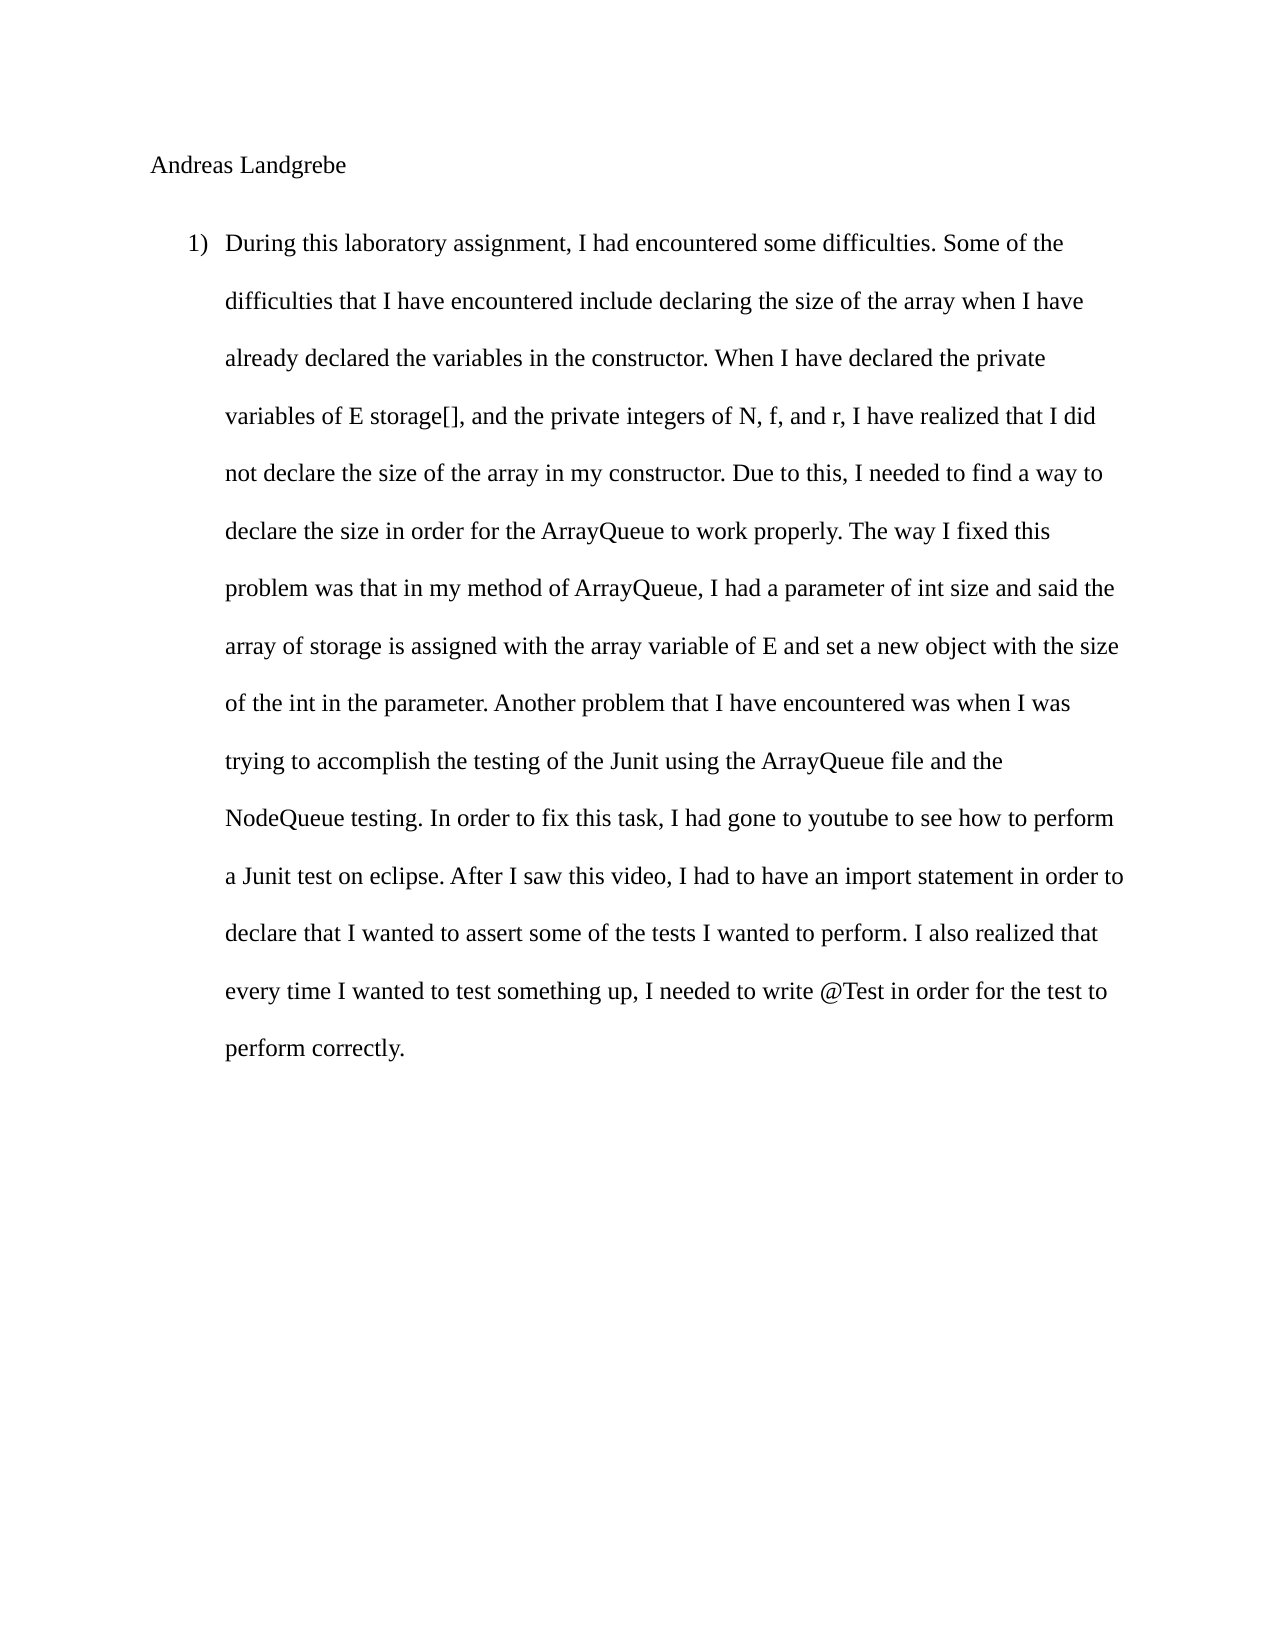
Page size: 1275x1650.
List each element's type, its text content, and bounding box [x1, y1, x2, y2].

list During this laboratory assignment, I had encountered some difficulties. Some of the difficulties that I have encountered include declaring the size of the array when I have already declared the variables in the constructor. When I have declared the private variables of E storage[], and the private integers of N, f, and r, I have realized that I did not declare the size of the array in my constructor. Due to this, I needed to find a way to declare the size in order for the ArrayQueue to work properly. The way I fixed this problem was that in my method of ArrayQueue, I had a parameter of int size and said the array of storage is assigned with the array variable of E and set a new object with the size of the int in the parameter. Another problem that I have encountered was when I was trying to accomplish the testing of the Junit using the ArrayQueue file and the NodeQueue testing. In order to fix this task, I had gone to youtube to see how to perform a Junit test on eclipse. After I saw this video, I had to have an import statement in order to declare that I wanted to assert some of the tests I wanted to perform. I also realized that every time I wanted to test something up, I needed to write @Test in order for the test to perform correctly. [187, 228, 1125, 1062]
text Andreas Landgrebe [150, 150, 1125, 179]
